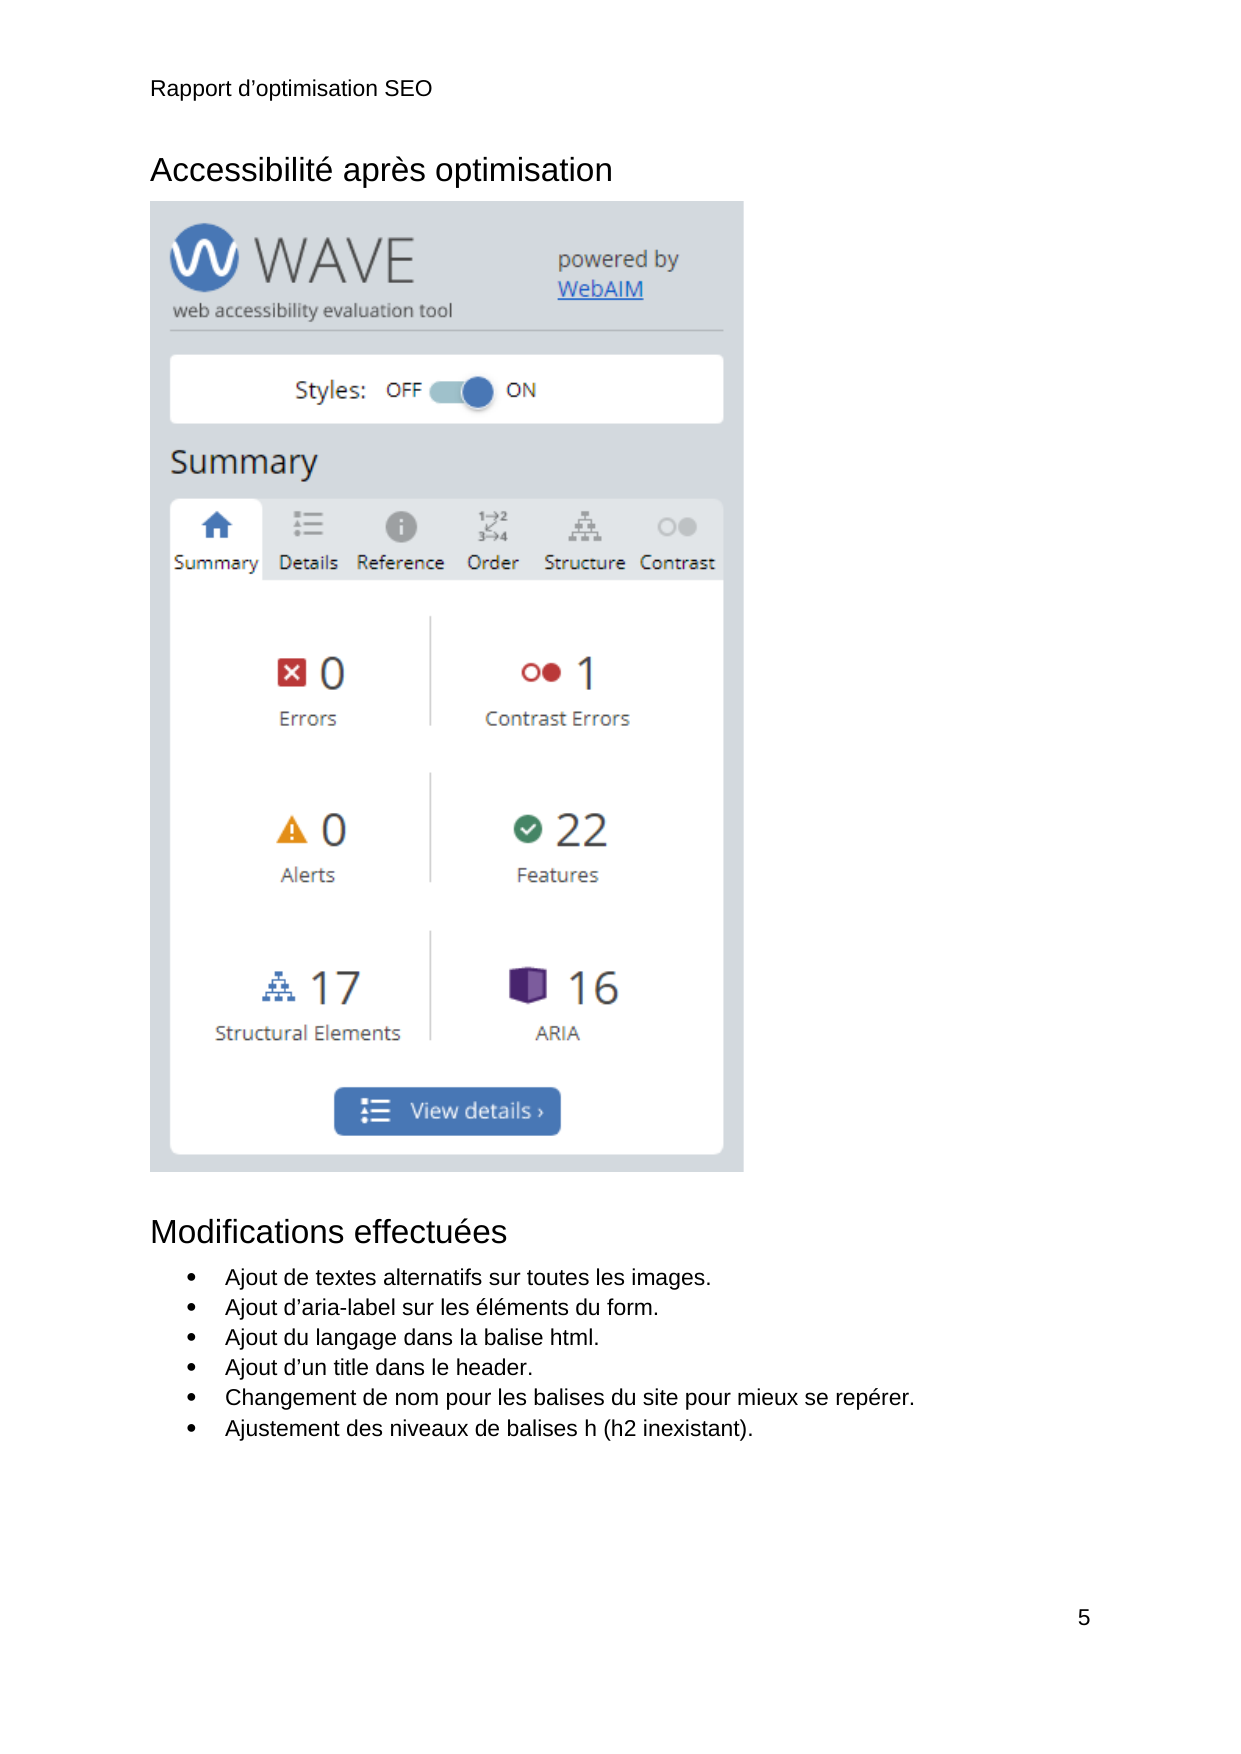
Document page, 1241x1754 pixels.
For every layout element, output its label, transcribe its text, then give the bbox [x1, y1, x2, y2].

subtitle Accessibilité après optimisation [150, 150, 1090, 188]
subtitle Modifications effectuées [150, 1212, 1090, 1251]
list Ajout de textes alternatifs sur toutes les images. [187, 1263, 1090, 1290]
list Ajout d’aria-label sur les éléments du form. [187, 1294, 1090, 1320]
list Ajout d’un title dans le header. [187, 1354, 1090, 1380]
list Changement de nom pour les balises du site pour mieux se repérer. [187, 1384, 1090, 1411]
list Ajout du langage dans la balise html. [187, 1324, 1090, 1350]
list Ajustement des niveaux de balises h (h2 inexistant). [187, 1414, 1090, 1441]
